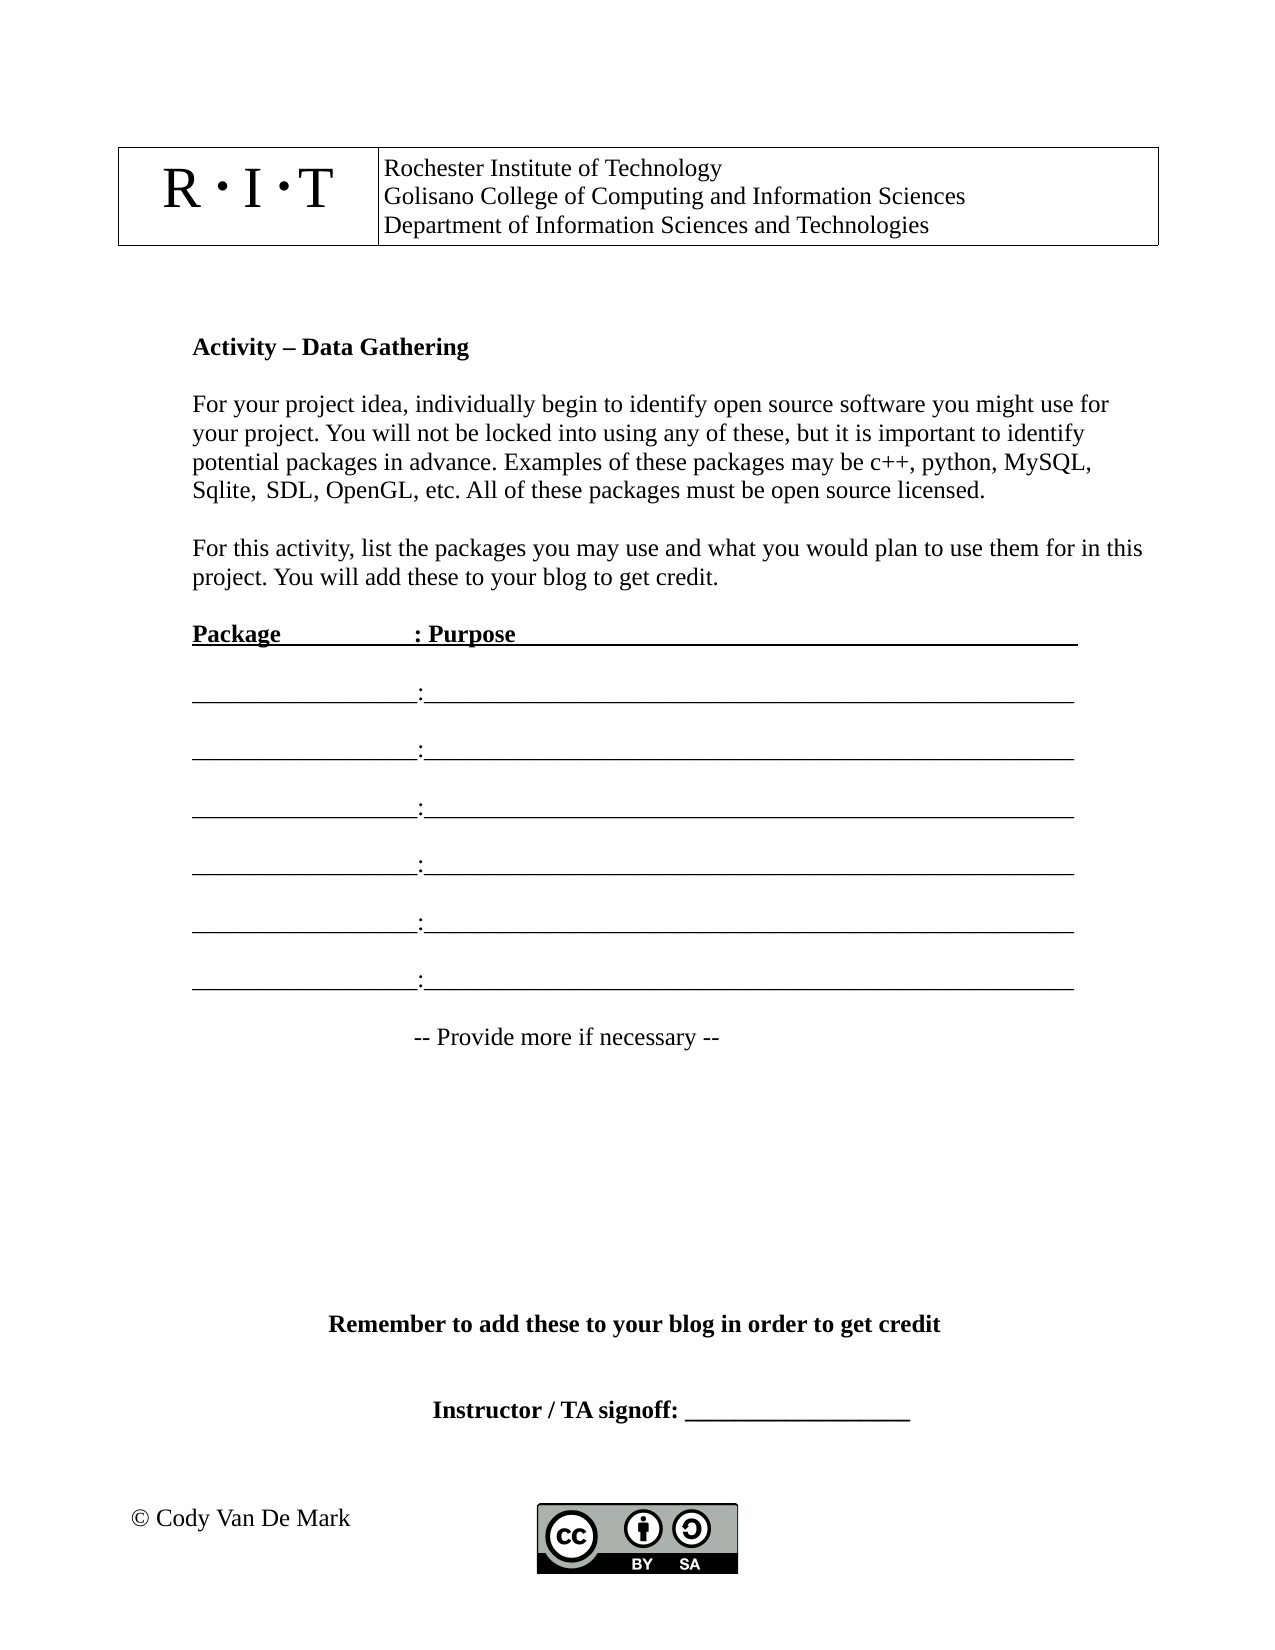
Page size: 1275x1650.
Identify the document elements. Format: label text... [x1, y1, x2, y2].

text Activity – Data Gathering [118, 332, 1157, 361]
picture [536, 1503, 739, 1574]
text Remember to add these to your blog in order to get credit [118, 1309, 1157, 1338]
text For your project idea, individually begin to identify open source software you might use for your project. You will not be locked into using any of these, but it is important to identify potential packages in advance. Examples of these packages may be c++, python, MySQL, Sqlite, SDL, OpenGL, etc. All of these packages must be open source licensed. [118, 361, 1157, 504]
text Instructor / TA signoff: __________________ [118, 1396, 1157, 1424]
text For this activity, list the packages you may use and what you would plan to use them for in this project. You will add these to your blog to get credit. Package : Purpose __________________:____________________________________________________ __________________:____________________________________________________ __________________:____________________________________________________ __________________:____________________________________________________ __________________:____________________________________________________ __________________:____________________________________________________ -- Provide more if necessary -- [118, 533, 1157, 1079]
